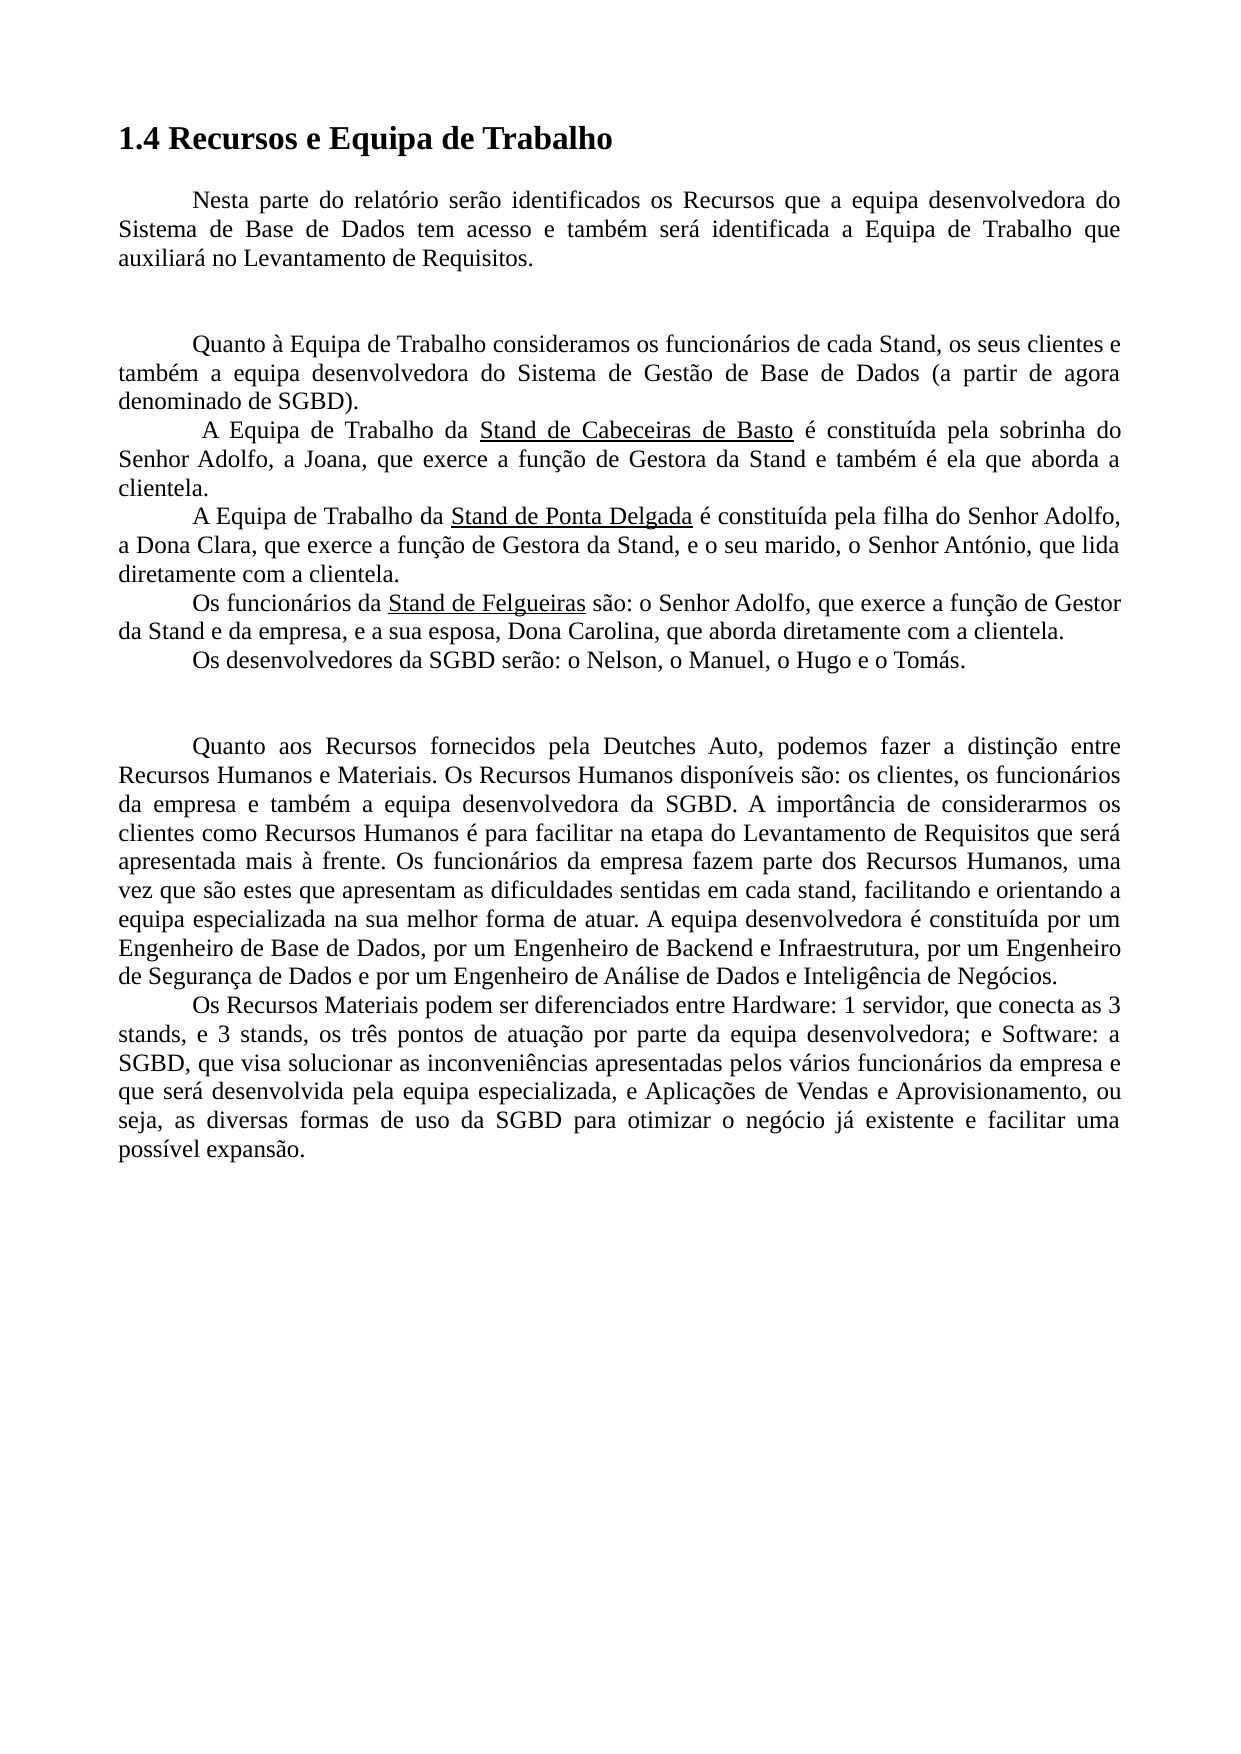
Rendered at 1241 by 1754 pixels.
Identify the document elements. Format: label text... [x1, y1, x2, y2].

text A Equipa de Trabalho da Stand de Ponta Delgada é constituída pela filha do Senhor Adolfo, a Dona Clara, que exerce a função de Gestora da Stand, e o seu marido, o Senhor António, que lida diretamente com a clientela. [118, 501, 1122, 588]
text Os desenvolvedores da SGBD serão: o Nelson, o Manuel, o Hugo e o Tomás. [118, 645, 1122, 674]
text Os Recursos Materiais podem ser diferenciados entre Hardware: 1 servidor, que conecta as 3 stands, e 3 stands, os três pontos de atuação por parte da equipa desenvolvedora; e Software: a SGBD, que visa solucionar as inconveniências apresentadas pelos vários funcionários da empresa e que será desenvolvida pela equipa especializada, e Aplicações de Vendas e Aprovisionamento, ou seja, as diversas formas de uso da SGBD para otimizar o negócio já existente e facilitar uma possível expansão. [118, 990, 1122, 1163]
text Quanto aos Recursos fornecidos pela Deutches Auto, podemos fazer a distinção entre Recursos Humanos e Materiais. Os Recursos Humanos disponíveis são: os clientes, os funcionários da empresa e também a equipa desenvolvedora da SGBD. A importância de considerarmos os clientes como Recursos Humanos é para facilitar na etapa do Levantamento de Requisitos que será apresentada mais à frente. Os funcionários da empresa fazem parte dos Recursos Humanos, uma vez que são estes que apresentam as dificuldades sentidas em cada stand, facilitando e orientando a equipa especializada na sua melhor forma de atuar. A equipa desenvolvedora é constituída por um Engenheiro de Base de Dados, por um Engenheiro de Backend e Infraestrutura, por um Engenheiro de Segurança de Dados e por um Engenheiro de Análise de Dados e Inteligência de Negócios. [118, 731, 1122, 990]
text Quanto à Equipa de Trabalho consideramos os funcionários de cada Stand, os seus clientes e também a equipa desenvolvedora do Sistema de Gestão de Base de Dados (a partir de agora denominado de SGBD). [118, 329, 1122, 415]
text 1.4 Recursos e Equipa de Trabalho [118, 118, 1122, 156]
text A Equipa de Trabalho da Stand de Cabeceiras de Basto é constituída pela sobrinha do Senhor Adolfo, a Joana, que exerce a função de Gestora da Stand e também é ela que aborda a clientela. [118, 415, 1122, 501]
text Nesta parte do relatório serão identificados os Recursos que a equipa desenvolvedora do Sistema de Base de Dados tem acesso e também será identificada a Equipa de Trabalho que auxiliará no Levantamento de Requisitos. [118, 185, 1122, 271]
text Os funcionários da Stand de Felgueiras são: o Senhor Adolfo, que exerce a função de Gestor da Stand e da empresa, e a sua esposa, Dona Carolina, que aborda diretamente com a clientela. [118, 588, 1122, 645]
